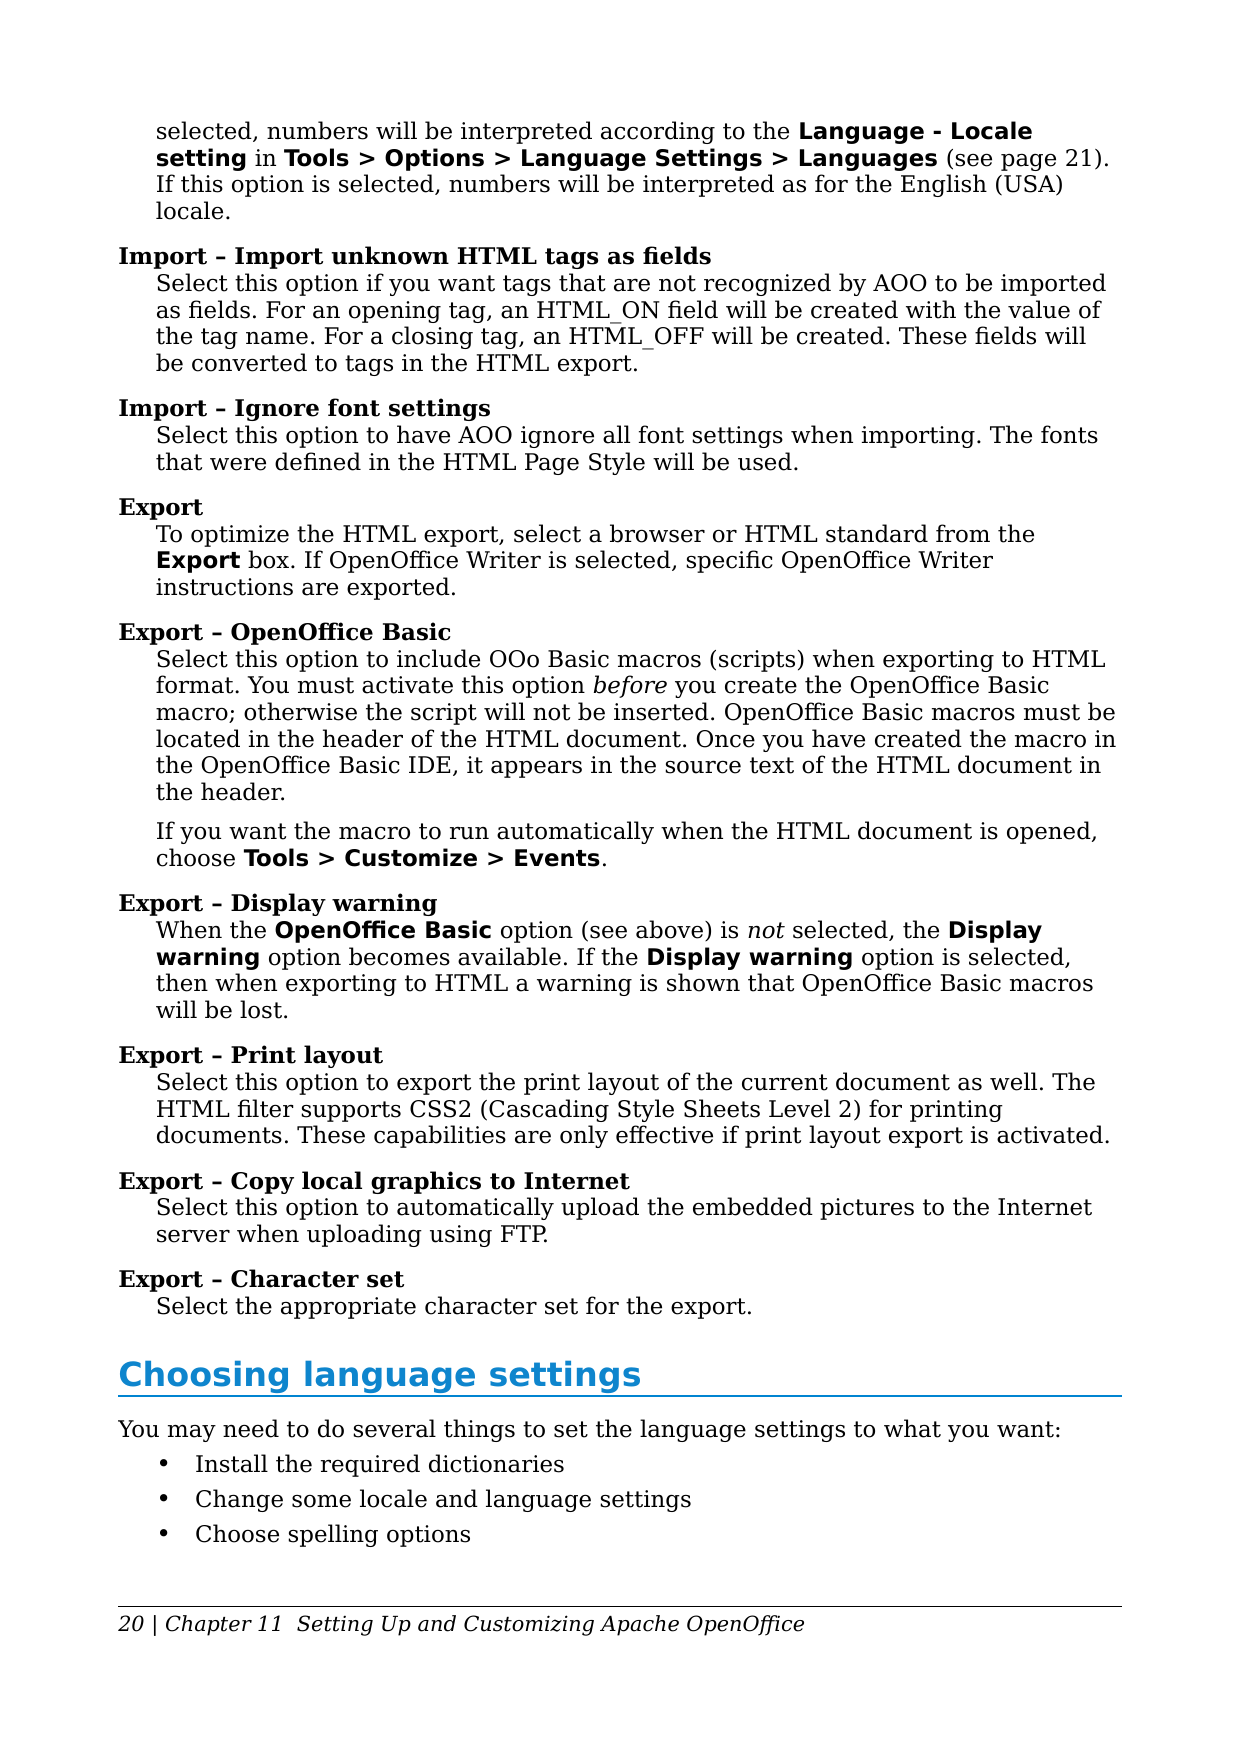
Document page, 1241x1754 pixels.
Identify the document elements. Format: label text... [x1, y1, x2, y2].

text Import – Import unknown HTML tags as fields [118, 243, 1122, 270]
list Choose spelling options [156, 1520, 1122, 1549]
subtitle Choosing language settings [118, 1356, 1122, 1395]
text Import – Ignore font settings [118, 395, 1122, 422]
text To optimize the HTML export, select a browser or HTML standard from the Export box. If OpenOffice Writer is selected, specific OpenOffice Writer instructions are exported. [156, 521, 1122, 601]
text Export – Print layout [118, 1042, 1122, 1069]
text Export – Character set [118, 1266, 1122, 1293]
text Export – OpenOffice Basic [118, 619, 1122, 646]
text If you want the macro to run automatically when the HTML document is opened, choose Tools > Customize > Events. [156, 818, 1122, 872]
text Select this option to export the print layout of the current document as well. The HTML filter supports CSS2 (Cascading Style Sheets Level 2) for printing documents. These capabilities are only effective if print layout export is activated. [156, 1069, 1122, 1149]
text Export [118, 494, 1122, 521]
text Select this option if you want tags that are not recognized by AOO to be imported as fields. For an opening tag, an HTML_ON field will be created with the value of the tag name. For a closing tag, an HTML_OFF will be created. These fields will be converted to tags in the HTML export. [156, 270, 1122, 377]
text Export – Copy local graphics to Internet [118, 1168, 1122, 1194]
list Install the required dictionaries [156, 1449, 1122, 1478]
text Select this option to have AOO ignore all font settings when importing. The fonts that were defined in the HTML Page Style will be used. [156, 422, 1122, 475]
list Change some locale and language settings [156, 1484, 1122, 1513]
text selected, numbers will be interpreted according to the Language - Locale setting in Tools > Options > Language Settings > Languages (see page 21). If this option is selected, numbers will be interpreted as for the English (USA) locale. [156, 118, 1122, 225]
text Select the appropriate character set for the export. [156, 1293, 1122, 1320]
text When the OpenOffice Basic option (see above) is not selected, the Display warning option becomes available. If the Display warning option is selected, then when exporting to HTML a warning is shown that OpenOffice Basic macros will be lost. [156, 917, 1122, 1024]
list You may need to do several things to set the language settings to what you want: [118, 1416, 1122, 1442]
text Select this option to include OOo Basic macros (scripts) when exporting to HTML format. You must activate this option before you create the OpenOffice Basic macro; otherwise the script will not be inserted. OpenOffice Basic macros must be located in the header of the HTML document. Once you have created the macro in the OpenOffice Basic IDE, it appears in the source text of the HTML document in the header. [156, 646, 1122, 806]
text Select this option to automatically upload the embedded pictures to the Internet server when uploading using FTP. [156, 1194, 1122, 1248]
text Export – Display warning [118, 890, 1122, 917]
